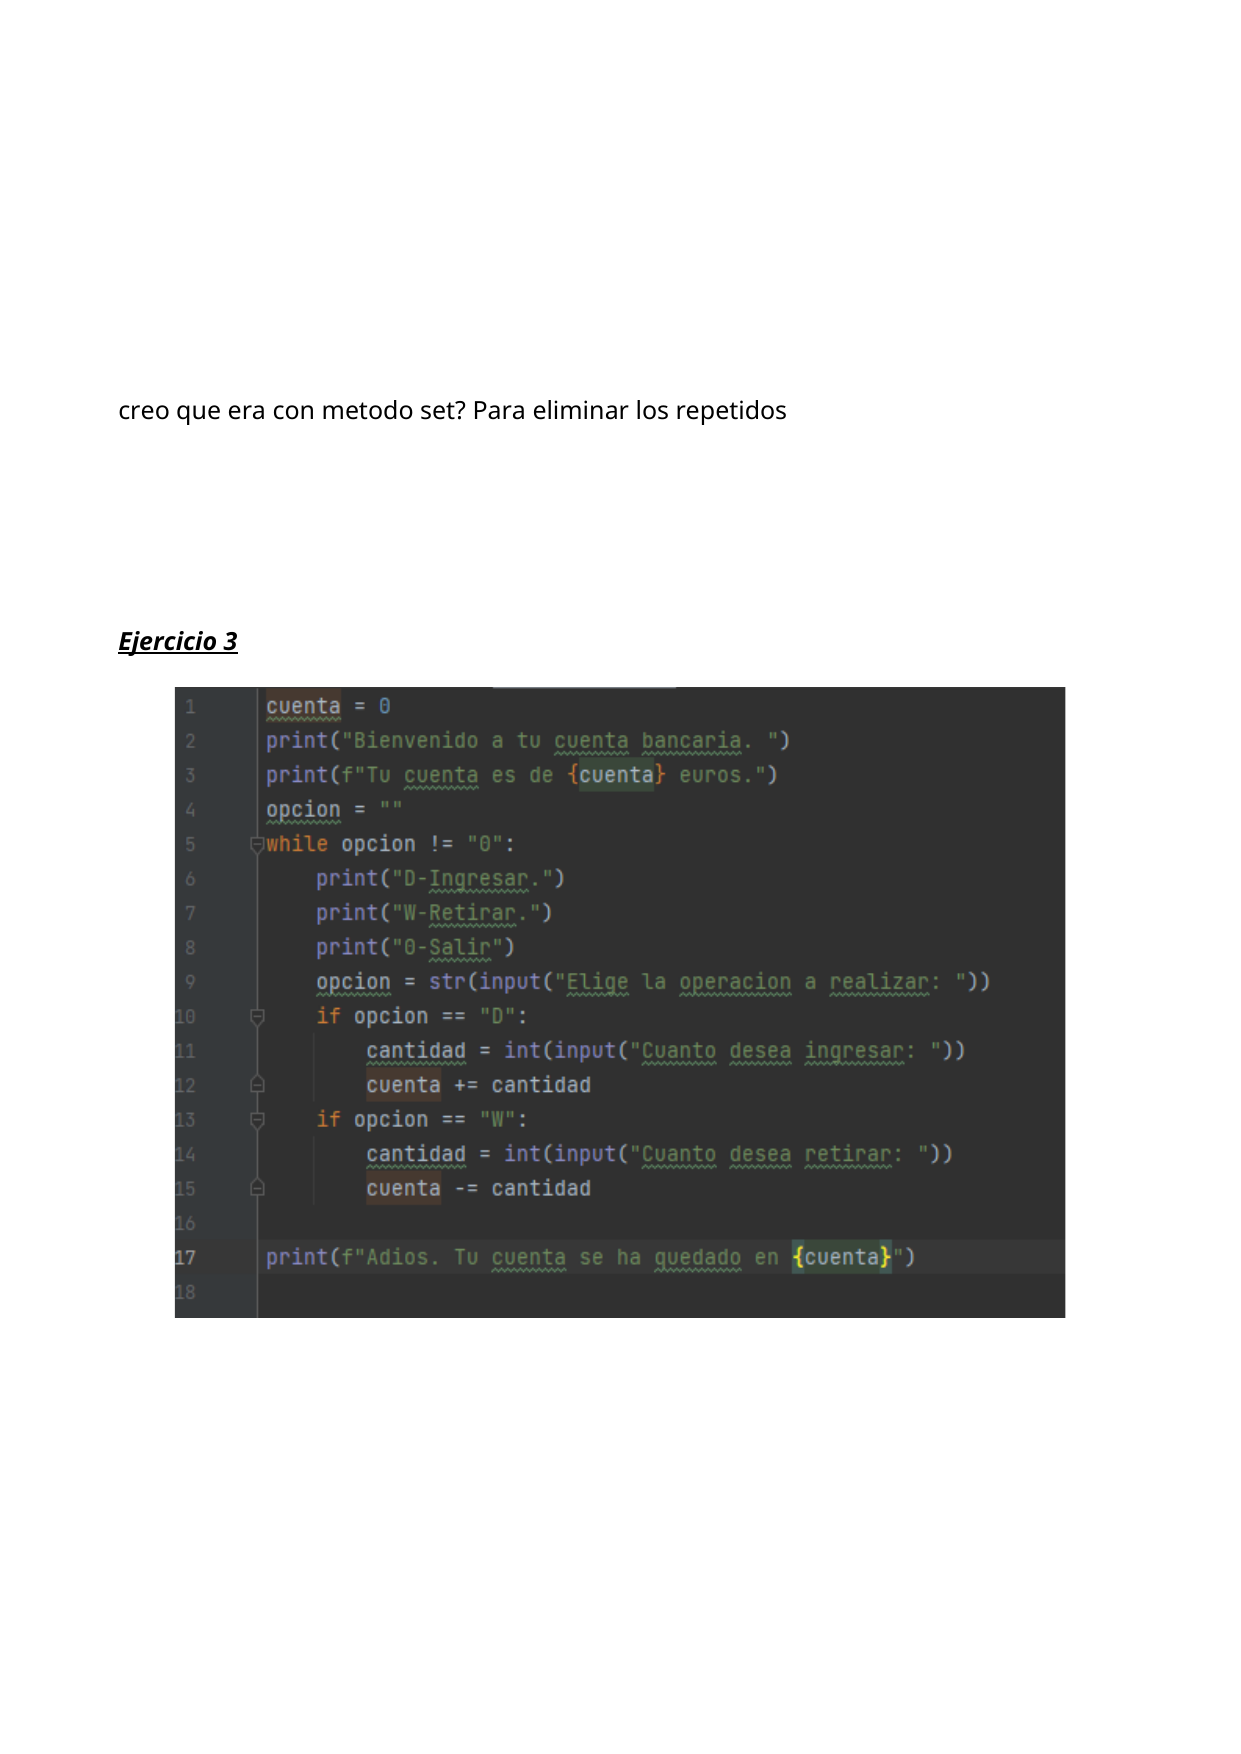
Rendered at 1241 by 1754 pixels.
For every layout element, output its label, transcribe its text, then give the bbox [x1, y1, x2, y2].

text Ejercicio 3 [118, 624, 1122, 658]
text creo que era con metodo set? Para eliminar los repetidos [118, 393, 1122, 427]
picture [174, 687, 1066, 1318]
